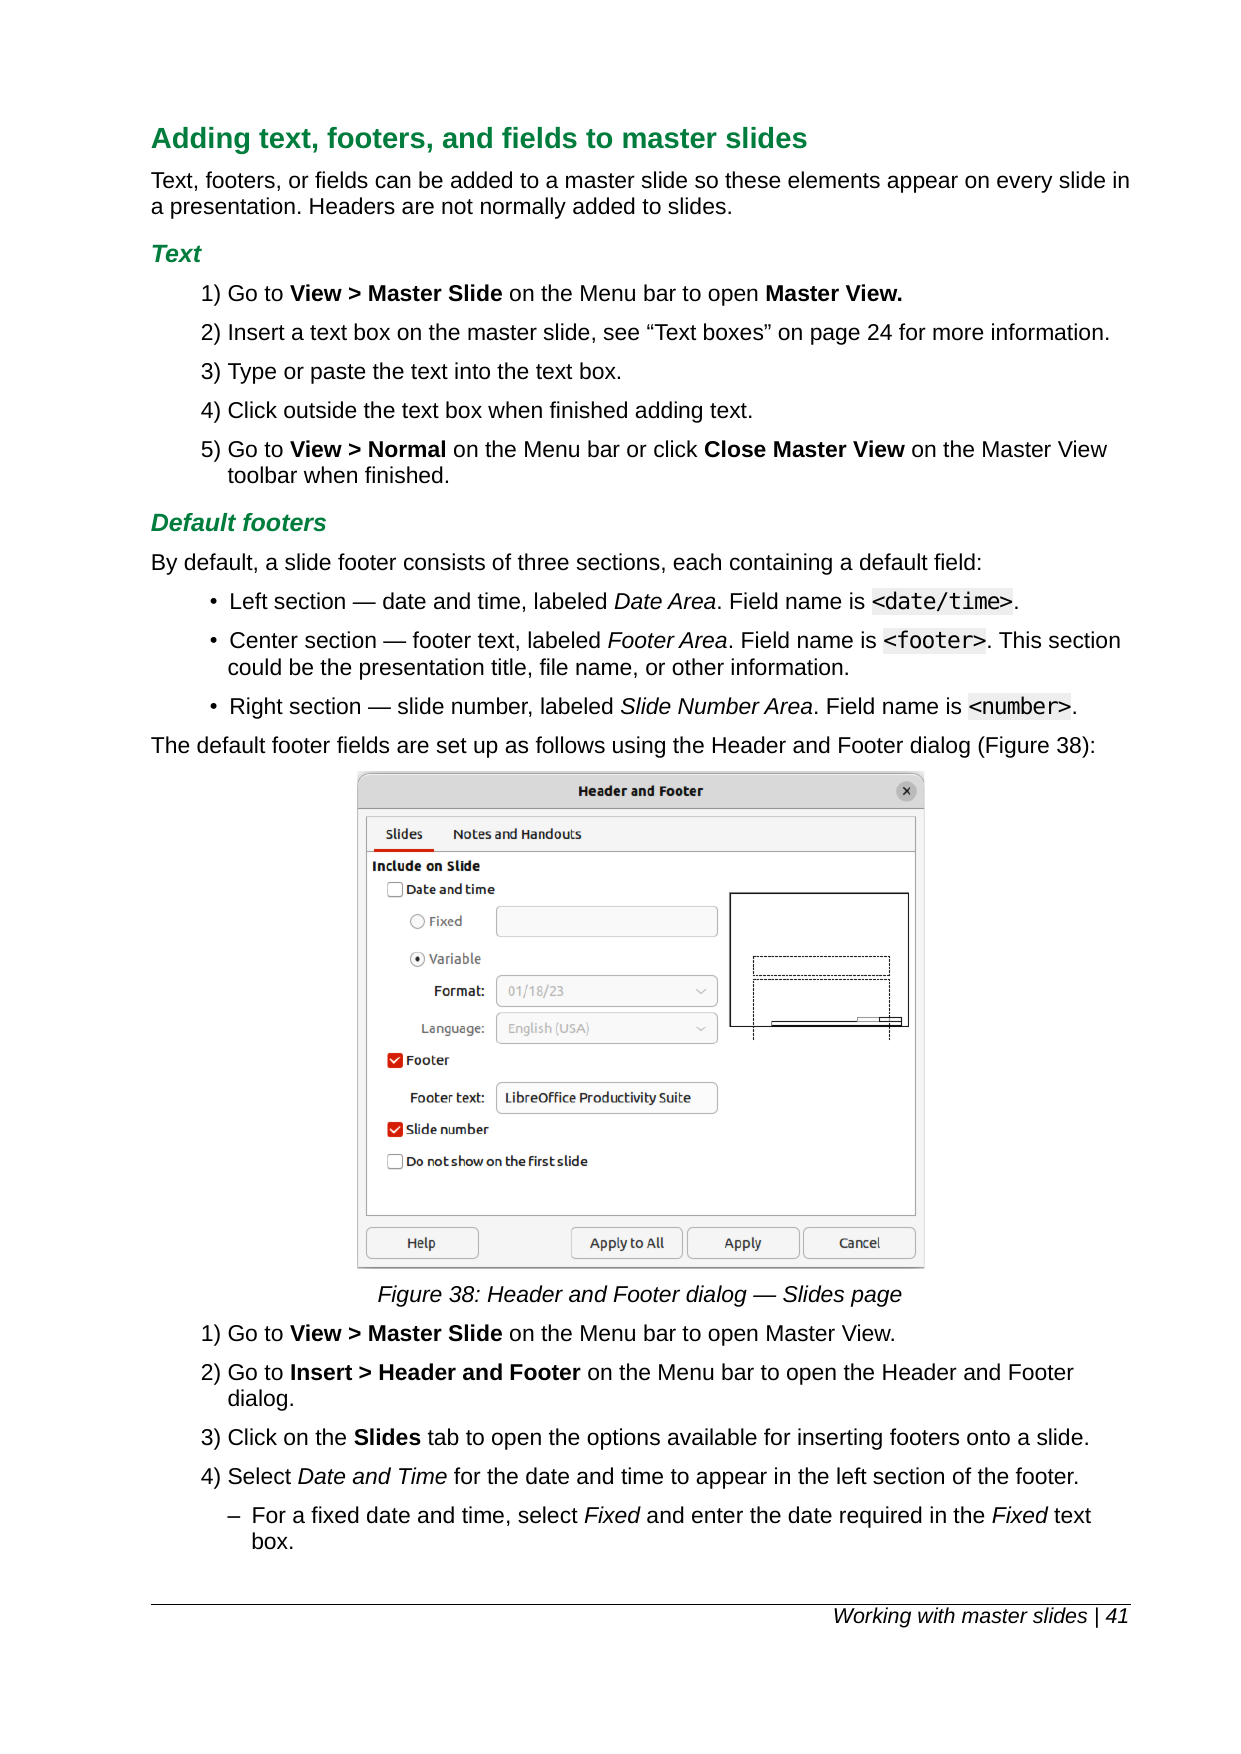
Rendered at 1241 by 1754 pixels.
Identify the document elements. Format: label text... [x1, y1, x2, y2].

list Go to View > Normal on the Menu bar or click Close Master View on the Master View toolbar when finished. [227, 436, 1131, 488]
list The default footer fields are set up as follows using the Header and Footer dialog (Figure 38): [151, 732, 1131, 759]
subtitle Adding text, footers, and fields to master slides [151, 121, 1131, 154]
list Go to View > Master Slide on the Menu bar to open Master View. [227, 1320, 1131, 1347]
list Center section — footer text, labeled Footer Area. Field name is <footer>. This section could be the presentation title, file name, or other information. [209, 627, 1131, 681]
list Click outside the text box when finished adding text. [227, 397, 1131, 423]
list For a fixed date and time, select Fixed and enter the date required in the Fixed text box. [227, 1502, 1131, 1555]
list Left section — date and time, labeled Date Area. Field name is <date/time>. [209, 588, 872, 615]
list Go to View > Master Slide on the Menu bar to open Master View. [227, 280, 1131, 307]
list Select Date and Time for the date and time to appear in the left section of the footer. [227, 1463, 1131, 1489]
list Right section — slide number, labeled Slide Number Area. Field name is <number>. [1071, 693, 1131, 720]
list By default, a slide footer consists of three sections, each containing a default field: [151, 549, 1131, 575]
list Go to Insert > Header and Footer on the Menu bar to open the Header and Footer dialog. [227, 1359, 1131, 1412]
text Figure 38: Header and Footer dialog — Slides page [357, 1281, 924, 1308]
text Text, footers, or fields can be added to a master slide so these elements appear on every slide in a presentation. Headers are not normally added to slides. [151, 167, 1131, 220]
list Click on the Slides tab to open the options available for inserting footers onto a slide. [227, 1424, 1131, 1451]
list Left section — date and time, labeled Date Area. Field name is <date/time>. [1013, 588, 1131, 615]
subtitle Text [151, 239, 1131, 268]
list Right section — slide number, labeled Slide Number Area. Field name is <number>. [209, 693, 968, 720]
list Insert a text box on the master slide, see “Text boxes” on page 24 for more information. [227, 319, 1131, 346]
subtitle Default footers [151, 508, 1131, 537]
list Type or paste the text into the text box. [227, 358, 1131, 384]
picture [357, 771, 925, 1269]
